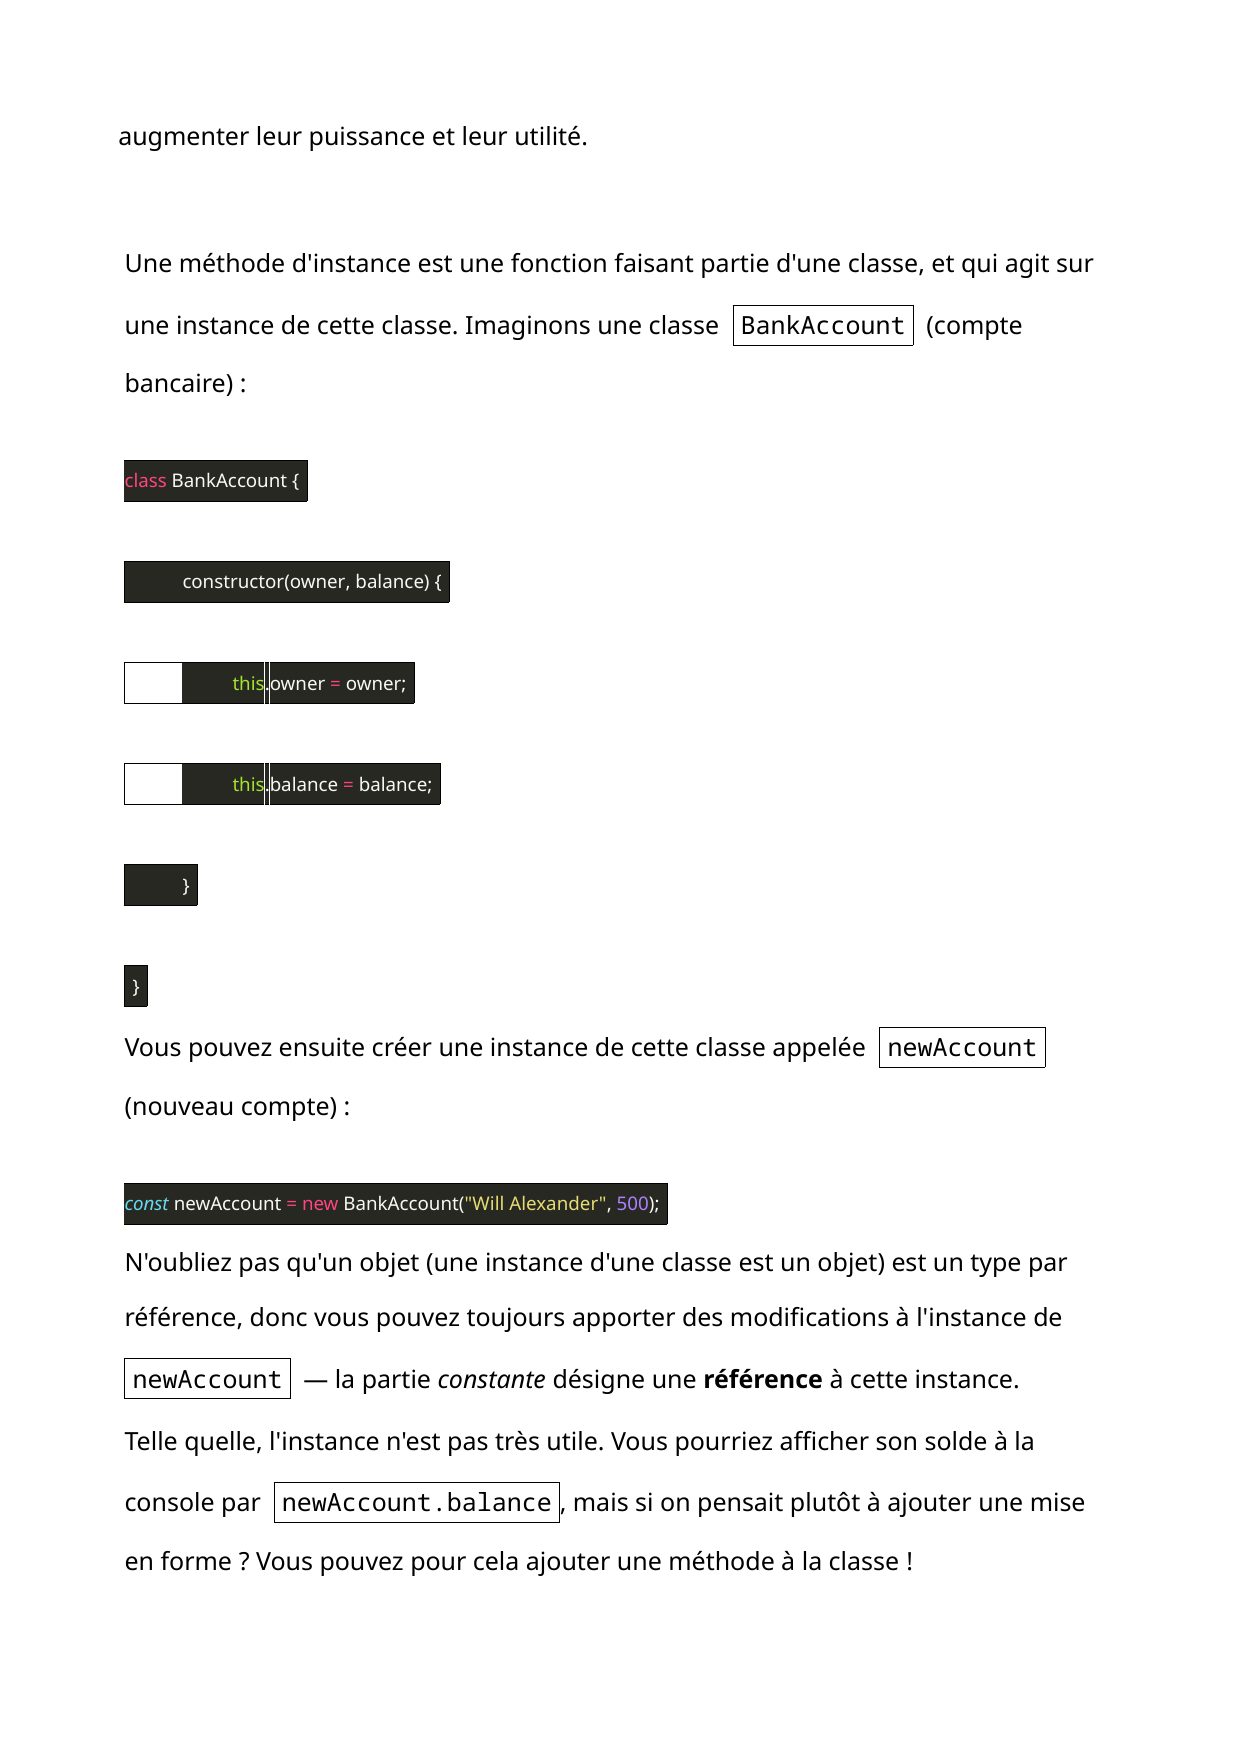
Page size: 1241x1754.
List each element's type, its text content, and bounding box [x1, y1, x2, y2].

text Telle quelle, l'instance n'est pas très utile. Vous pourriez afficher son solde à la console par newAccount.balance, mais si on pensait plutôt à ajouter une mise en forme ? Vous pouvez pour cela ajouter une méthode à la classe ! [124, 1423, 1116, 1577]
text [198, 864, 1111, 905]
text constructor(owner, balance) { [125, 562, 449, 602]
text this.owner = owner; [125, 663, 414, 703]
text } [125, 966, 147, 1006]
text [308, 460, 1111, 501]
text Une méthode d'instance est une fonction faisant partie d'une classe, et qui agit sur une instance de cette classe. Imaginons une classe BankAccount (compte bancaire) : [124, 246, 1116, 400]
text N'oubliez pas qu'un objet (une instance d'une classe est un objet) est un type par référence, donc vous pouvez toujours apporter des modifications à l'instance de newAccount — la partie constante désigne une référence à cette instance. [124, 1244, 1116, 1398]
text [450, 561, 1111, 602]
text augmenter leur puissance et leur utilité. [118, 118, 1122, 152]
text [668, 1182, 1111, 1224]
text [148, 965, 1111, 1006]
text } [125, 865, 197, 905]
text [415, 662, 1111, 703]
text const newAccount = new BankAccount("Will Alexander", 500); [124, 1184, 667, 1224]
text class BankAccount { [124, 461, 307, 501]
text [441, 763, 1111, 804]
text this.balance = balance; [125, 764, 440, 804]
text Vous pouvez ensuite créer une instance de cette classe appelée newAccount (nouveau compte) : [124, 1027, 1116, 1122]
